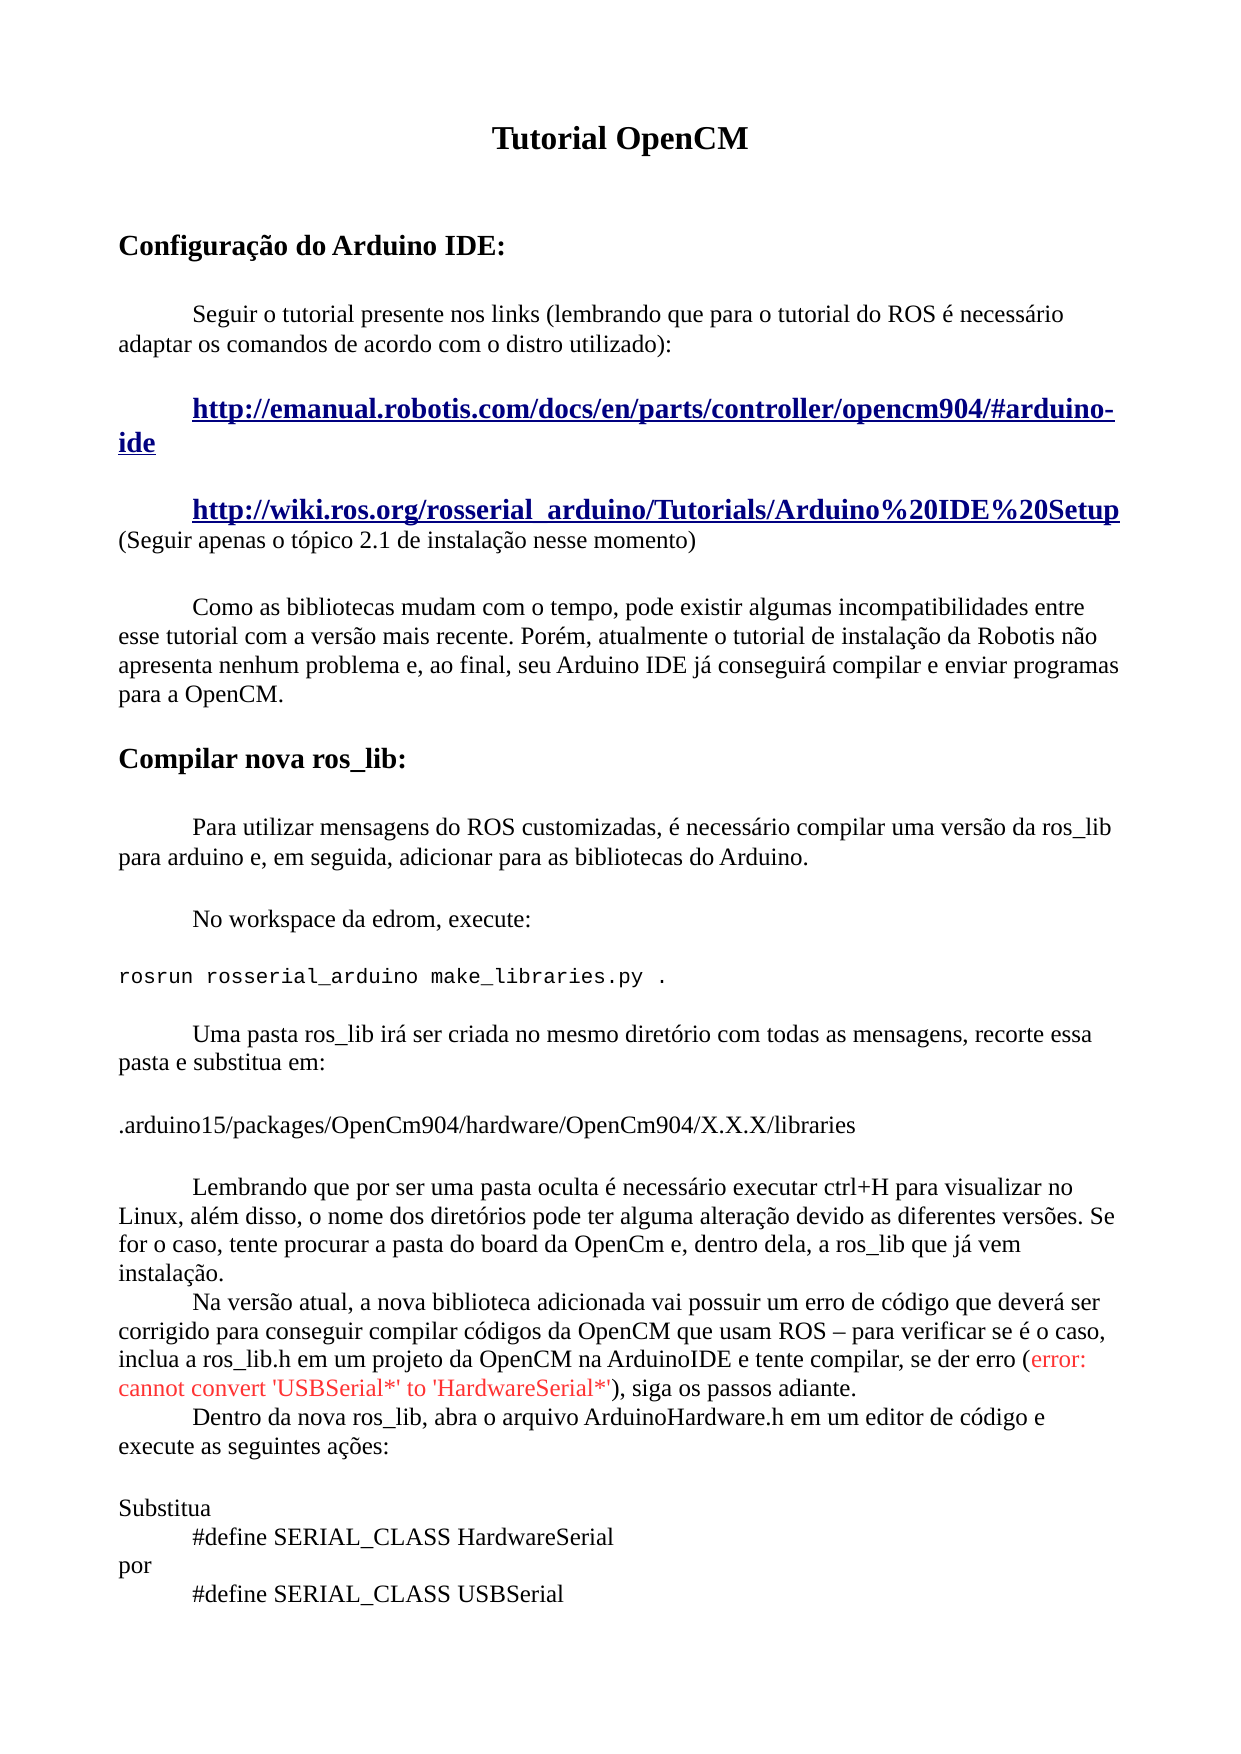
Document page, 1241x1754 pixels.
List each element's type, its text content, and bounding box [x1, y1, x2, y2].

text por [118, 1551, 1122, 1579]
text Seguir o tutorial presente nos links (lembrando que para o tutorial do ROS é necessário adaptar os comandos de acordo com o distro utilizado): [118, 295, 1122, 358]
text http://emanual.robotis.com/docs/en/parts/controller/opencm904/#arduino-ide [118, 391, 1122, 458]
text Na versão atual, a nova biblioteca adicionada vai possuir um erro de código que deverá ser corrigido para conseguir compilar códigos da OpenCM que usam ROS – para verificar se é o caso, inclua a ros_lib.h em um projeto da OpenCM na ArduinoIDE e tente compilar, se der erro (error: cannot convert 'USBSerial*' to 'HardwareSerial*'), siga os passos adiante. [118, 1287, 1122, 1402]
text Tutorial OpenCM [118, 118, 1122, 156]
text Para utilizar mensagens do ROS customizadas, é necessário compilar uma versão da ros_lib para arduino e, em seguida, adicionar para as bibliotecas do Arduino. [118, 808, 1122, 870]
text Uma pasta ros_lib irá ser criada no mesmo diretório com todas as mensagens, recorte essa pasta e substitua em: [118, 1019, 1122, 1076]
text #define SERIAL_CLASS USBSerial [118, 1579, 1122, 1608]
text http://wiki.ros.org/rosserial_arduino/Tutorials/Arduino%20IDE%20Setup (Seguir apenas o tópico 2.1 de instalação nesse momento) [118, 492, 1122, 554]
text Dentro da nova ros_lib, abra o arquivo ArduinoHardware.h em um editor de código e execute as seguintes ações: [118, 1402, 1122, 1459]
text rosrun rosserial_arduino make_libraries.py . [118, 966, 1122, 990]
text Compilar nova ros_lib: [118, 741, 1122, 774]
text Substitua [118, 1493, 1122, 1522]
text Configuração do Arduino IDE: [118, 228, 1122, 262]
text Lembrando que por ser uma pasta oculta é necessário executar ctrl+H para visualizar no Linux, além disso, o nome dos diretórios pode ter alguma alteração devido as diferentes versões. Se for o caso, tente procurar a pasta do board da OpenCm e, dentro dela, a ros_lib que já vem instalação. [118, 1172, 1122, 1287]
text No workspace da edrom, execute: [118, 904, 1122, 933]
text .arduino15/packages/OpenCm904/hardware/OpenCm904/X.X.X/libraries [118, 1110, 1122, 1138]
text Como as bibliotecas mudam com o tempo, pode existir algumas incompatibilidades entre esse tutorial com a versão mais recente. Porém, atualmente o tutorial de instalação da Robotis não apresenta nenhum problema e, ao final, seu Arduino IDE já conseguirá compilar e enviar programas para a OpenCM. [118, 588, 1122, 707]
text #define SERIAL_CLASS HardwareSerial [118, 1522, 1122, 1551]
